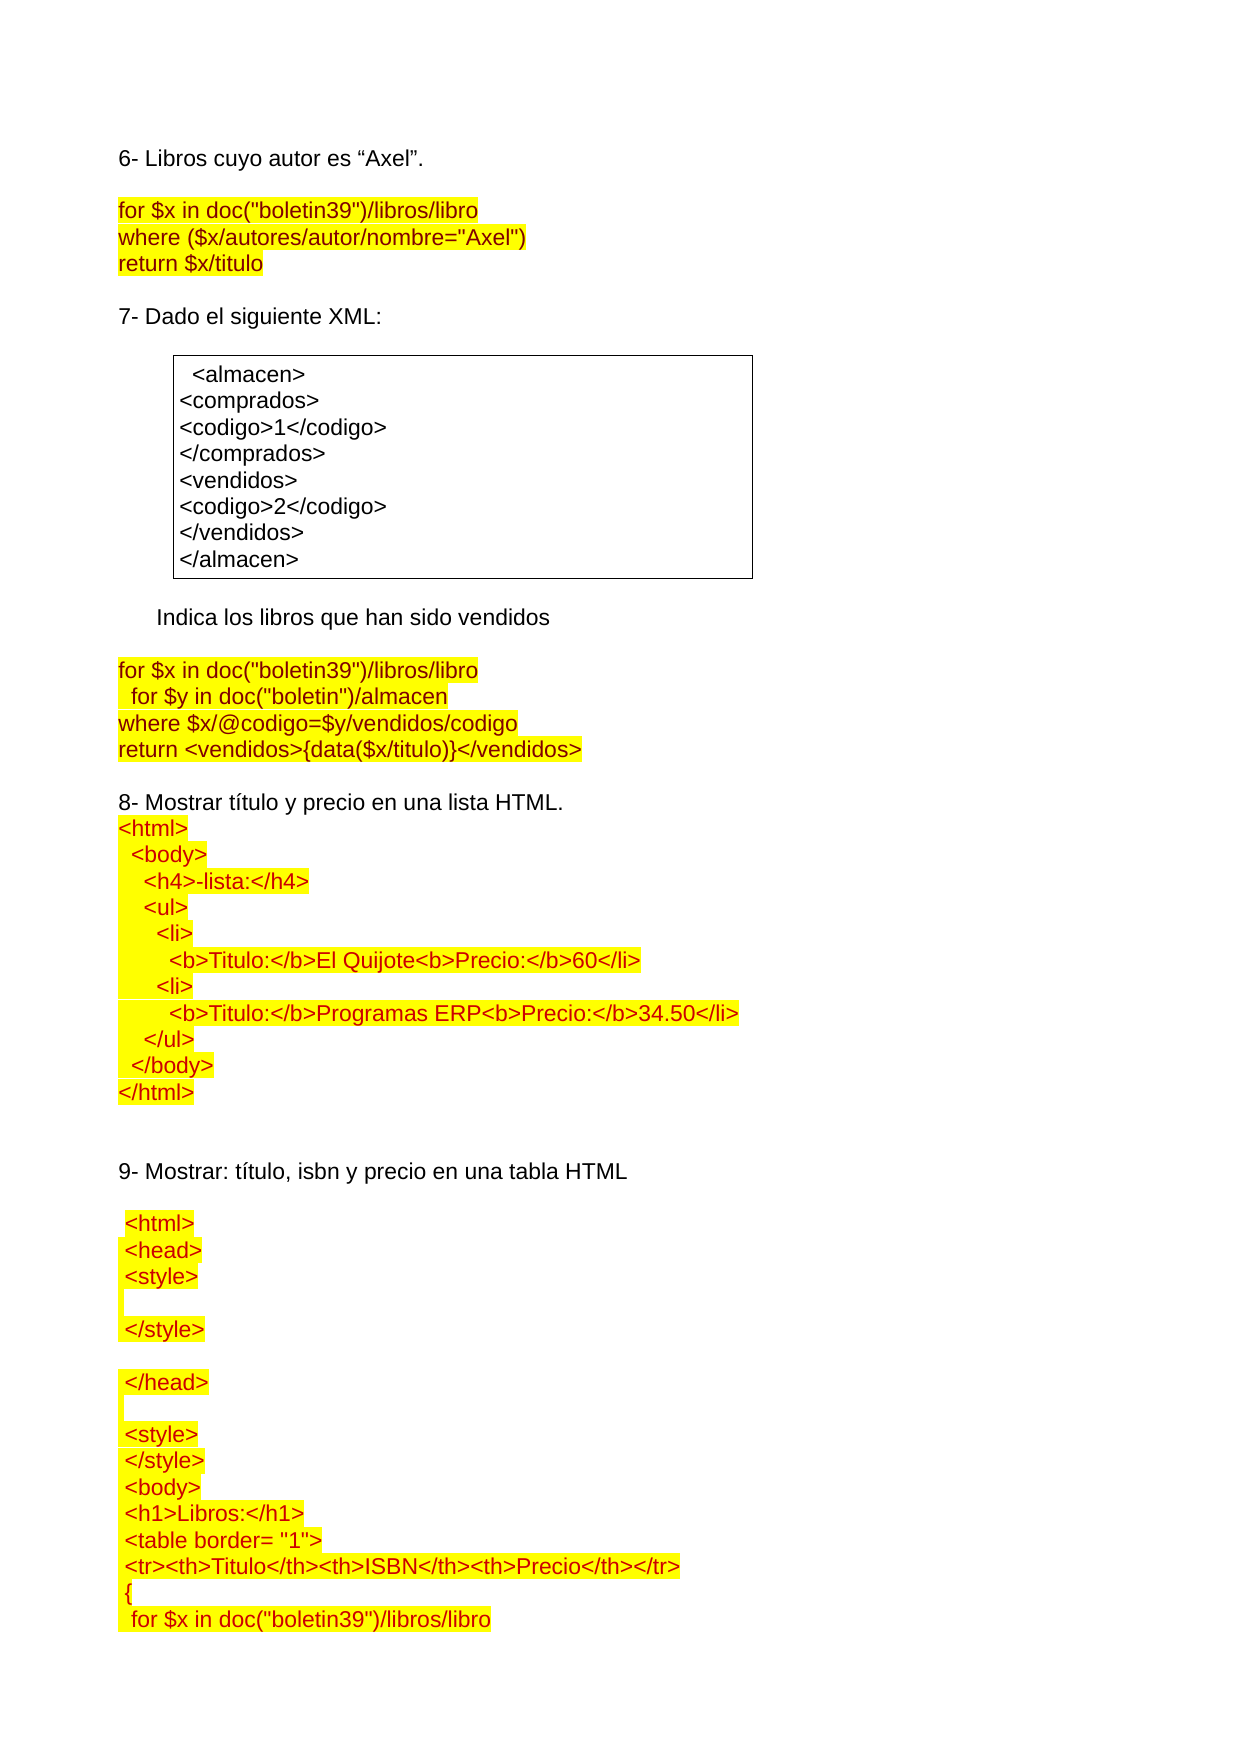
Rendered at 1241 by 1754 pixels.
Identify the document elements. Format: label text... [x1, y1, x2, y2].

text { [118, 1579, 1122, 1606]
text <head> [118, 1237, 1122, 1263]
text <html> [118, 815, 1122, 841]
text 8- Mostrar título y precio en una lista HTML. [118, 789, 1122, 815]
text <ul> [118, 894, 1122, 920]
text for $x in doc("boletin39")/libros/libro [118, 657, 1122, 683]
text 7- Dado el siguiente XML: [118, 303, 1122, 329]
text <html> [118, 1210, 1122, 1237]
text <table border= "1"> [118, 1527, 1122, 1553]
text </style> [118, 1316, 1122, 1342]
text where ($x/autores/autor/nombre="Axel") [118, 223, 1122, 250]
text for $y in doc("boletin")/almacen [118, 683, 1122, 709]
text <body> [118, 1474, 1122, 1500]
text <style> [118, 1421, 1122, 1447]
text <h4>-lista:</h4> [118, 868, 1122, 894]
text return <vendidos>{data($x/titulo)}</vendidos> [118, 736, 1122, 762]
text return $x/titulo [118, 250, 1122, 276]
text </ul> [118, 1026, 1122, 1052]
text for $x in doc("boletin39")/libros/libro [118, 197, 1122, 223]
text <li> [118, 973, 1122, 999]
text <tr><th>Titulo</th><th>ISBN</th><th>Precio</th></tr> [118, 1553, 1122, 1579]
table_header <almacen> <comprados> <codigo>1</codigo> </comprados> <vendidos> <codigo>2</codigo> </vendidos> </almacen> [174, 356, 752, 578]
text 6- Libros cuyo autor es “Axel”. [118, 144, 1122, 171]
text <h1>Libros:</h1> [118, 1500, 1122, 1527]
text </head> [118, 1368, 1122, 1395]
text where $x/@codigo=$y/vendidos/codigo [118, 709, 1122, 736]
text <b>Titulo:</b>El Quijote<b>Precio:</b>60</li> [118, 947, 1122, 973]
text <style> [118, 1263, 1122, 1289]
text </style> [118, 1447, 1122, 1474]
text <body> [118, 841, 1122, 868]
text </html> [118, 1078, 1122, 1105]
text Indica los libros que han sido vendidos [118, 604, 1122, 631]
text 9- Mostrar: título, isbn y precio en una tabla HTML [118, 1158, 1122, 1184]
text </body> [118, 1052, 1122, 1078]
text <b>Titulo:</b>Programas ERP<b>Precio:</b>34.50</li> [118, 999, 1122, 1026]
text for $x in doc("boletin39")/libros/libro [118, 1606, 1122, 1632]
text <li> [118, 920, 1122, 947]
